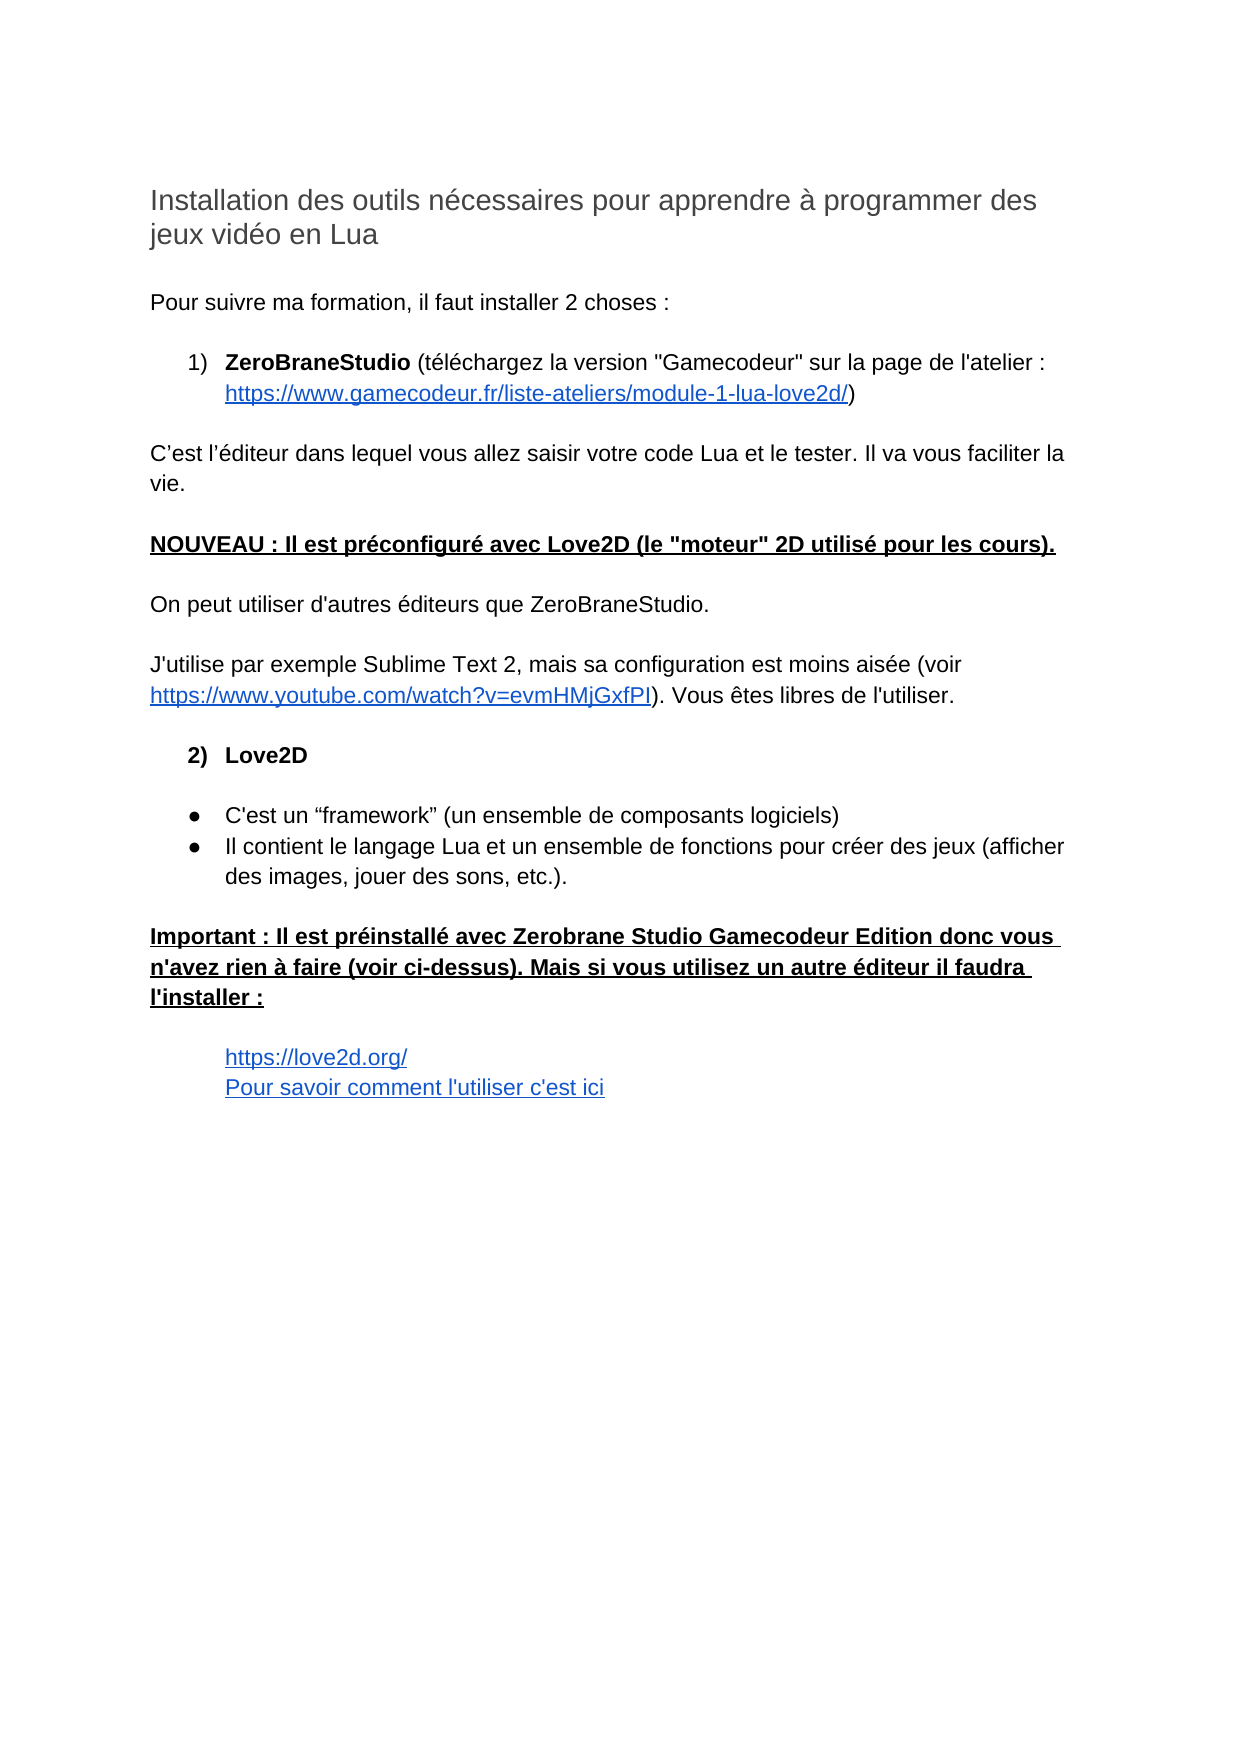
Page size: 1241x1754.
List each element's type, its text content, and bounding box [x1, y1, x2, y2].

text C’est l’éditeur dans lequel vous allez saisir votre code Lua et le tester. Il va vous faciliter la vie. [150, 440, 1090, 497]
text Pour savoir comment l'utiliser c'est ici [225, 1074, 1090, 1101]
text https://love2d.org/ [225, 1044, 1090, 1071]
text Important : Il est préinstallé avec Zerobrane Studio Gamecodeur Edition donc vous n'avez rien à faire (voir ci-dessus). Mais si vous utilisez un autre éditeur il faudra l'installer : [150, 923, 1090, 1010]
text On peut utiliser d'autres éditeurs que ZeroBraneStudio. [150, 591, 1090, 617]
list Il contient le langage Lua et un ensemble de fonctions pour créer des jeux (afficher des images, jouer des sons, etc.). [187, 833, 1090, 889]
subtitle Installation des outils nécessaires pour apprendre à programmer des jeux vidéo en Lua [150, 183, 1090, 250]
text Pour suivre ma formation, il faut installer 2 choses : [150, 289, 1090, 315]
list ZeroBraneStudio (téléchargez la version "Gamecodeur" sur la page de l'atelier : https://www.gamecodeur.fr/liste-ateliers/module-1-lua-love2d/) [187, 349, 1090, 406]
list Love2D [187, 742, 1090, 768]
text NOUVEAU : Il est préconfiguré avec Love2D (le "moteur" 2D utilisé pour les cours). [150, 531, 1090, 557]
list C'est un “framework” (un ensemble de composants logiciels) [187, 802, 1090, 829]
text J'utilise par exemple Sublime Text 2, mais sa configuration est moins aisée (voir https://www.youtube.com/watch?v=evmHMjGxfPI). Vous êtes libres de l'utiliser. [150, 651, 1090, 708]
